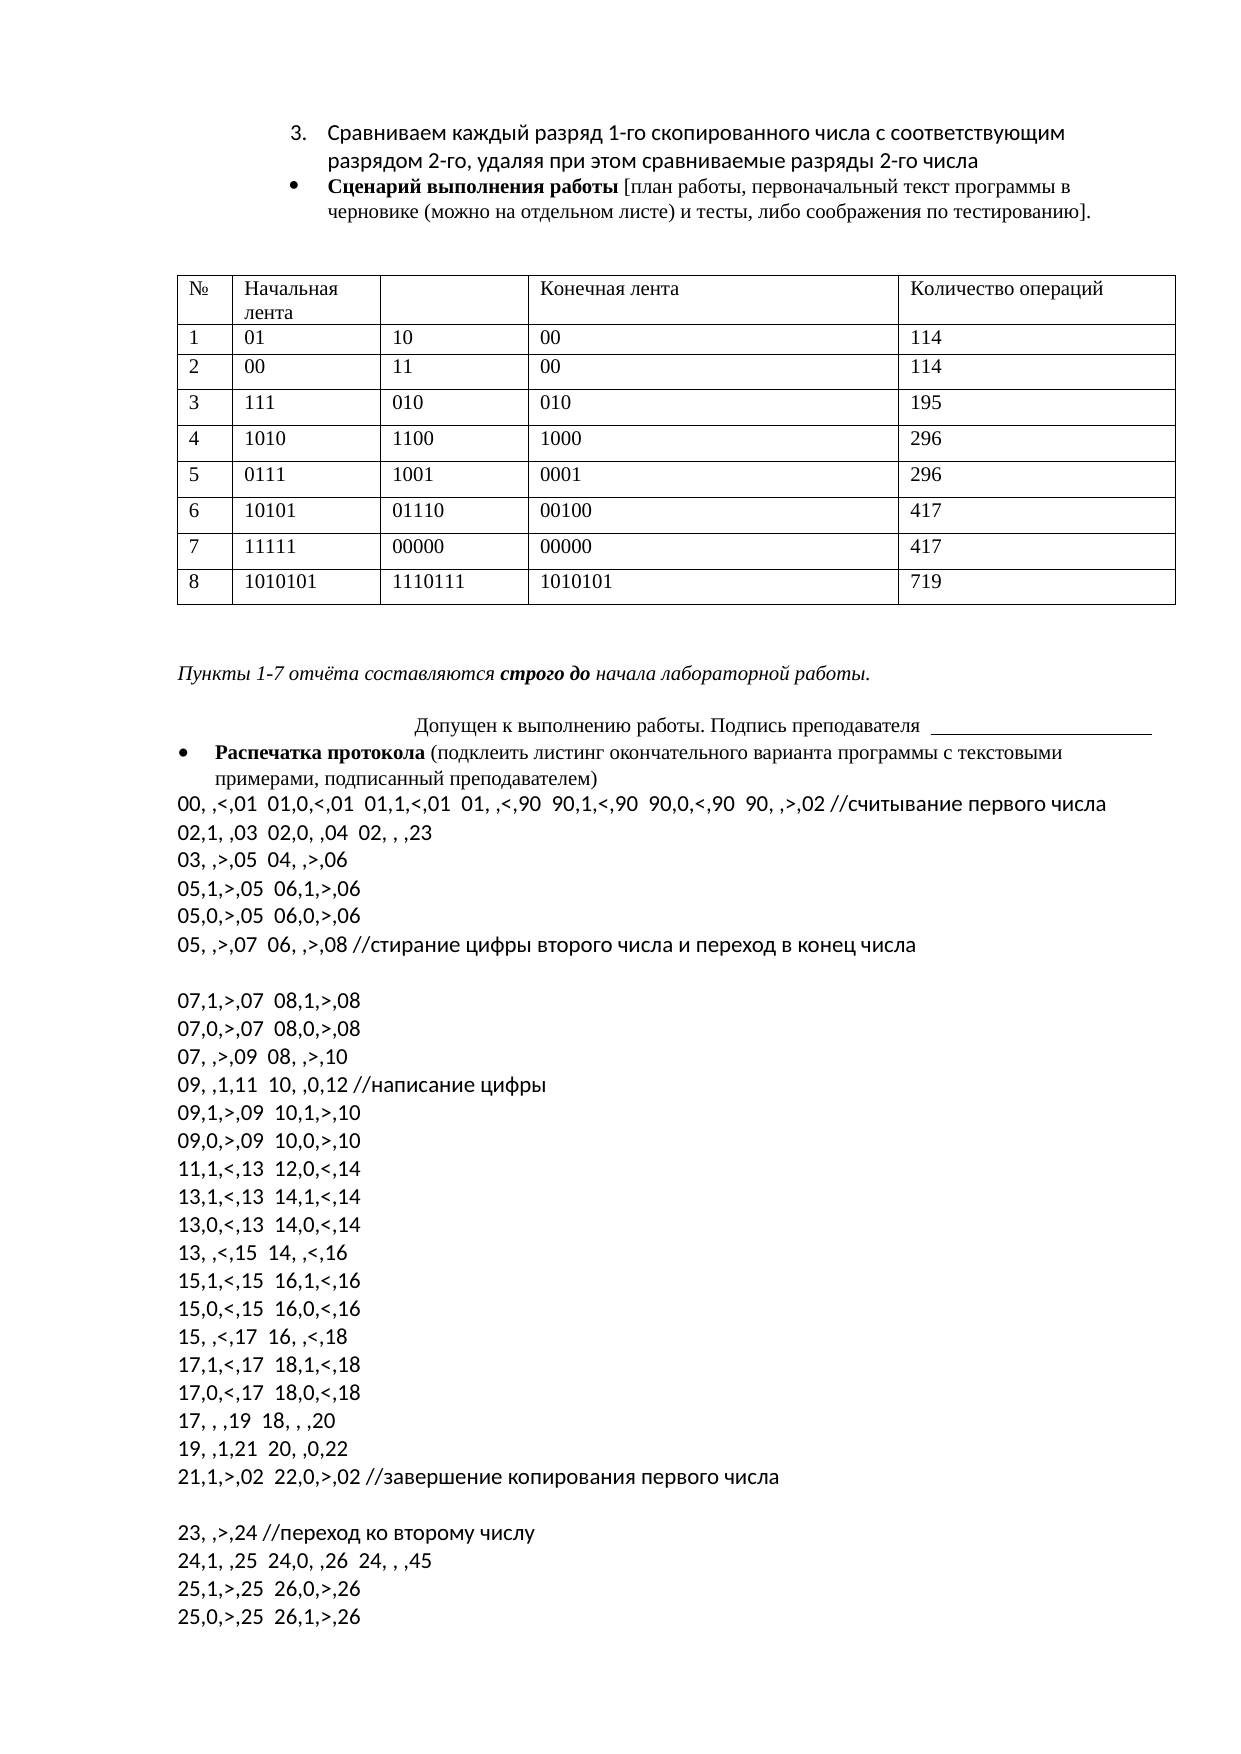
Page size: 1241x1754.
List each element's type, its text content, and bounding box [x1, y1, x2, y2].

table_cell 11111 [233, 534, 380, 568]
table_cell 010 [381, 390, 528, 425]
table_cell 8 [178, 570, 232, 604]
table_cell 6 [178, 498, 232, 533]
text 17,1,<,17 18,1,<,18 [177, 1350, 1152, 1378]
text Допущен к выполнению работы. Подпись преподавателя [177, 713, 1152, 737]
table_header № [178, 276, 232, 324]
table_cell 719 [899, 570, 1175, 604]
table_cell 1100 [381, 426, 528, 461]
table_cell 195 [899, 390, 1175, 425]
text 15,1,<,15 16,1,<,16 [177, 1266, 1152, 1294]
table_cell 11 [381, 355, 528, 389]
text 24,1, ,25 24,0, ,26 24, , ,45 [177, 1546, 1152, 1574]
text 25,0,>,25 26,1,>,26 [177, 1602, 1152, 1630]
text 25,1,>,25 26,0,>,26 [177, 1574, 1152, 1602]
text 19, ,1,21 20, ,0,22 [177, 1434, 1152, 1462]
table_cell 00100 [529, 498, 898, 533]
table_cell 5 [178, 462, 232, 497]
table_cell 1010 [233, 426, 380, 461]
text 13, ,<,15 14, ,<,16 [177, 1238, 1152, 1266]
table_cell 1000 [529, 426, 898, 461]
text 07,0,>,07 08,0,>,08 [177, 1014, 1152, 1042]
table_header [381, 276, 528, 324]
table_header Количество операций [899, 276, 1175, 324]
table_cell 010 [529, 390, 898, 425]
table_cell 4 [178, 426, 232, 461]
table_cell 0001 [529, 462, 898, 497]
table_cell 1110111 [381, 570, 528, 604]
text 09,0,>,09 10,0,>,10 [177, 1126, 1152, 1154]
table_cell 01110 [381, 498, 528, 533]
table_cell 10101 [233, 498, 380, 533]
text 13,0,<,13 14,0,<,14 [177, 1210, 1152, 1238]
text 05,1,>,05 06,1,>,06 [177, 874, 1152, 902]
text 02,1, ,03 02,0, ,04 02, , ,23 [177, 818, 1152, 846]
text 09,1,>,09 10,1,>,10 [177, 1098, 1152, 1126]
table_cell 114 [899, 355, 1175, 389]
text 03, ,>,05 04, ,>,06 [177, 846, 1152, 874]
text 09, ,1,11 10, ,0,12 //написание цифры [177, 1070, 1152, 1098]
text 11,1,<,13 12,0,<,14 [177, 1154, 1152, 1182]
table_cell 00000 [529, 534, 898, 568]
list Сценарий выполнения работы [план работы, первоначальный текст программы в черновике (можно на отдельном листе) и тесты, либо соображения по тестированию]. [290, 174, 1152, 223]
table_cell 111 [233, 390, 380, 425]
text 07, ,>,09 08, ,>,10 [177, 1042, 1152, 1070]
table_cell 3 [178, 390, 232, 425]
text 17, , ,19 18, , ,20 [177, 1406, 1152, 1434]
text 05, ,>,07 06, ,>,08 //стирание цифры второго числа и переход в конец числа [177, 930, 1152, 958]
text 13,1,<,13 14,1,<,14 [177, 1182, 1152, 1210]
text 23, ,>,24 //переход ко второму числу [177, 1518, 1152, 1546]
text 00, ,<,01 01,0,<,01 01,1,<,01 01, ,<,90 90,1,<,90 90,0,<,90 90, ,>,02 //считывание первого числа [177, 789, 1152, 818]
table_cell 1 [178, 325, 232, 353]
table_cell 00 [529, 355, 898, 389]
table_cell 2 [178, 355, 232, 389]
text 21,1,>,02 22,0,>,02 //завершение копирования первого числа [177, 1462, 1152, 1490]
table_cell 00 [233, 355, 380, 389]
text 07,1,>,07 08,1,>,08 [177, 986, 1152, 1014]
table_header Начальная лента [233, 276, 380, 324]
text 17,0,<,17 18,0,<,18 [177, 1378, 1152, 1406]
text Пункты 1-7 отчёта составляются строго до начала лабораторной работы. [177, 661, 1152, 685]
table_cell 417 [899, 534, 1175, 568]
text 05,0,>,05 06,0,>,06 [177, 902, 1152, 930]
table_cell 1001 [381, 462, 528, 497]
table_cell 296 [899, 462, 1175, 497]
table_cell 01 [233, 325, 380, 353]
table_cell 296 [899, 426, 1175, 461]
text 15,0,<,15 16,0,<,16 [177, 1294, 1152, 1322]
table_cell 10 [381, 325, 528, 353]
table_header Конечная лента [529, 276, 898, 324]
text 15, ,<,17 16, ,<,18 [177, 1322, 1152, 1350]
list Сравниваем каждый разряд 1-го скопированного числа с соответствующим разрядом 2-го, удаляя при этом сравниваемые разряды 2-го числа [290, 118, 1152, 174]
table_cell 1010101 [529, 570, 898, 604]
list Распечатка протокола (подклеить листинг окончательного варианта программы с текстовыми примерами, подписанный преподавателем) [177, 737, 1152, 789]
table_cell 417 [899, 498, 1175, 533]
table_cell 0111 [233, 462, 380, 497]
table_cell 7 [178, 534, 232, 568]
table_cell 114 [899, 325, 1175, 353]
table_cell 00 [529, 325, 898, 353]
table_cell 1010101 [233, 570, 380, 604]
table_cell 00000 [381, 534, 528, 568]
